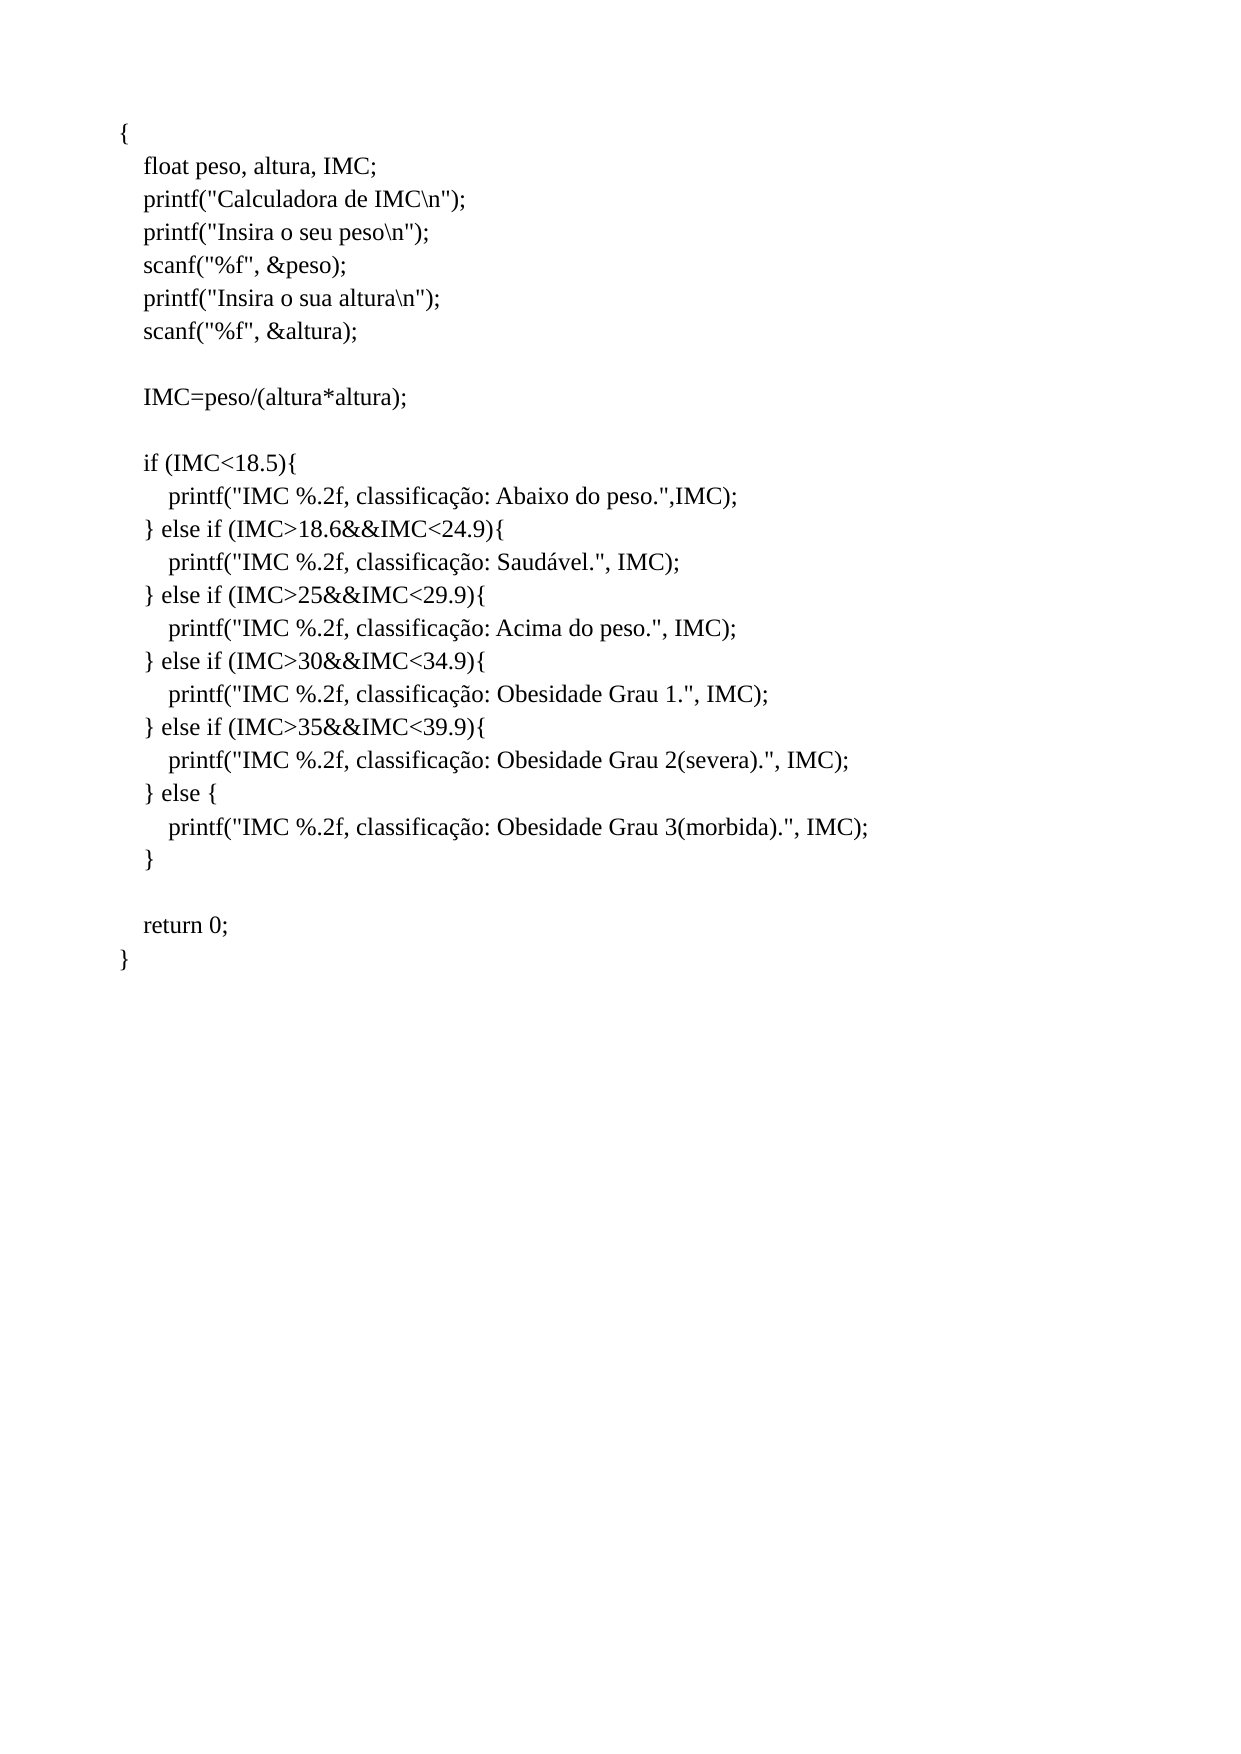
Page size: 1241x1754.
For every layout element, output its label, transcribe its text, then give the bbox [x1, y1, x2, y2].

text { float peso, altura, IMC; printf("Calculadora de IMC\n"); printf("Insira o seu peso\n"); scanf("%f", &peso); printf("Insira o sua altura\n"); scanf("%f", &altura); IMC=peso/(altura*altura); if (IMC<18.5){ printf("IMC %.2f, classificação: Abaixo do peso.",IMC); } else if (IMC>18.6&&IMC<24.9){ printf("IMC %.2f, classificação: Saudável.", IMC); } else if (IMC>25&&IMC<29.9){ printf("IMC %.2f, classificação: Acima do peso.", IMC); } else if (IMC>30&&IMC<34.9){ printf("IMC %.2f, classificação: Obesidade Grau 1.", IMC); } else if (IMC>35&&IMC<39.9){ printf("IMC %.2f, classificação: Obesidade Grau 2(severa).", IMC); } else { printf("IMC %.2f, classificação: Obesidade Grau 3(morbida).", IMC); } return 0; } [118, 118, 1122, 1005]
